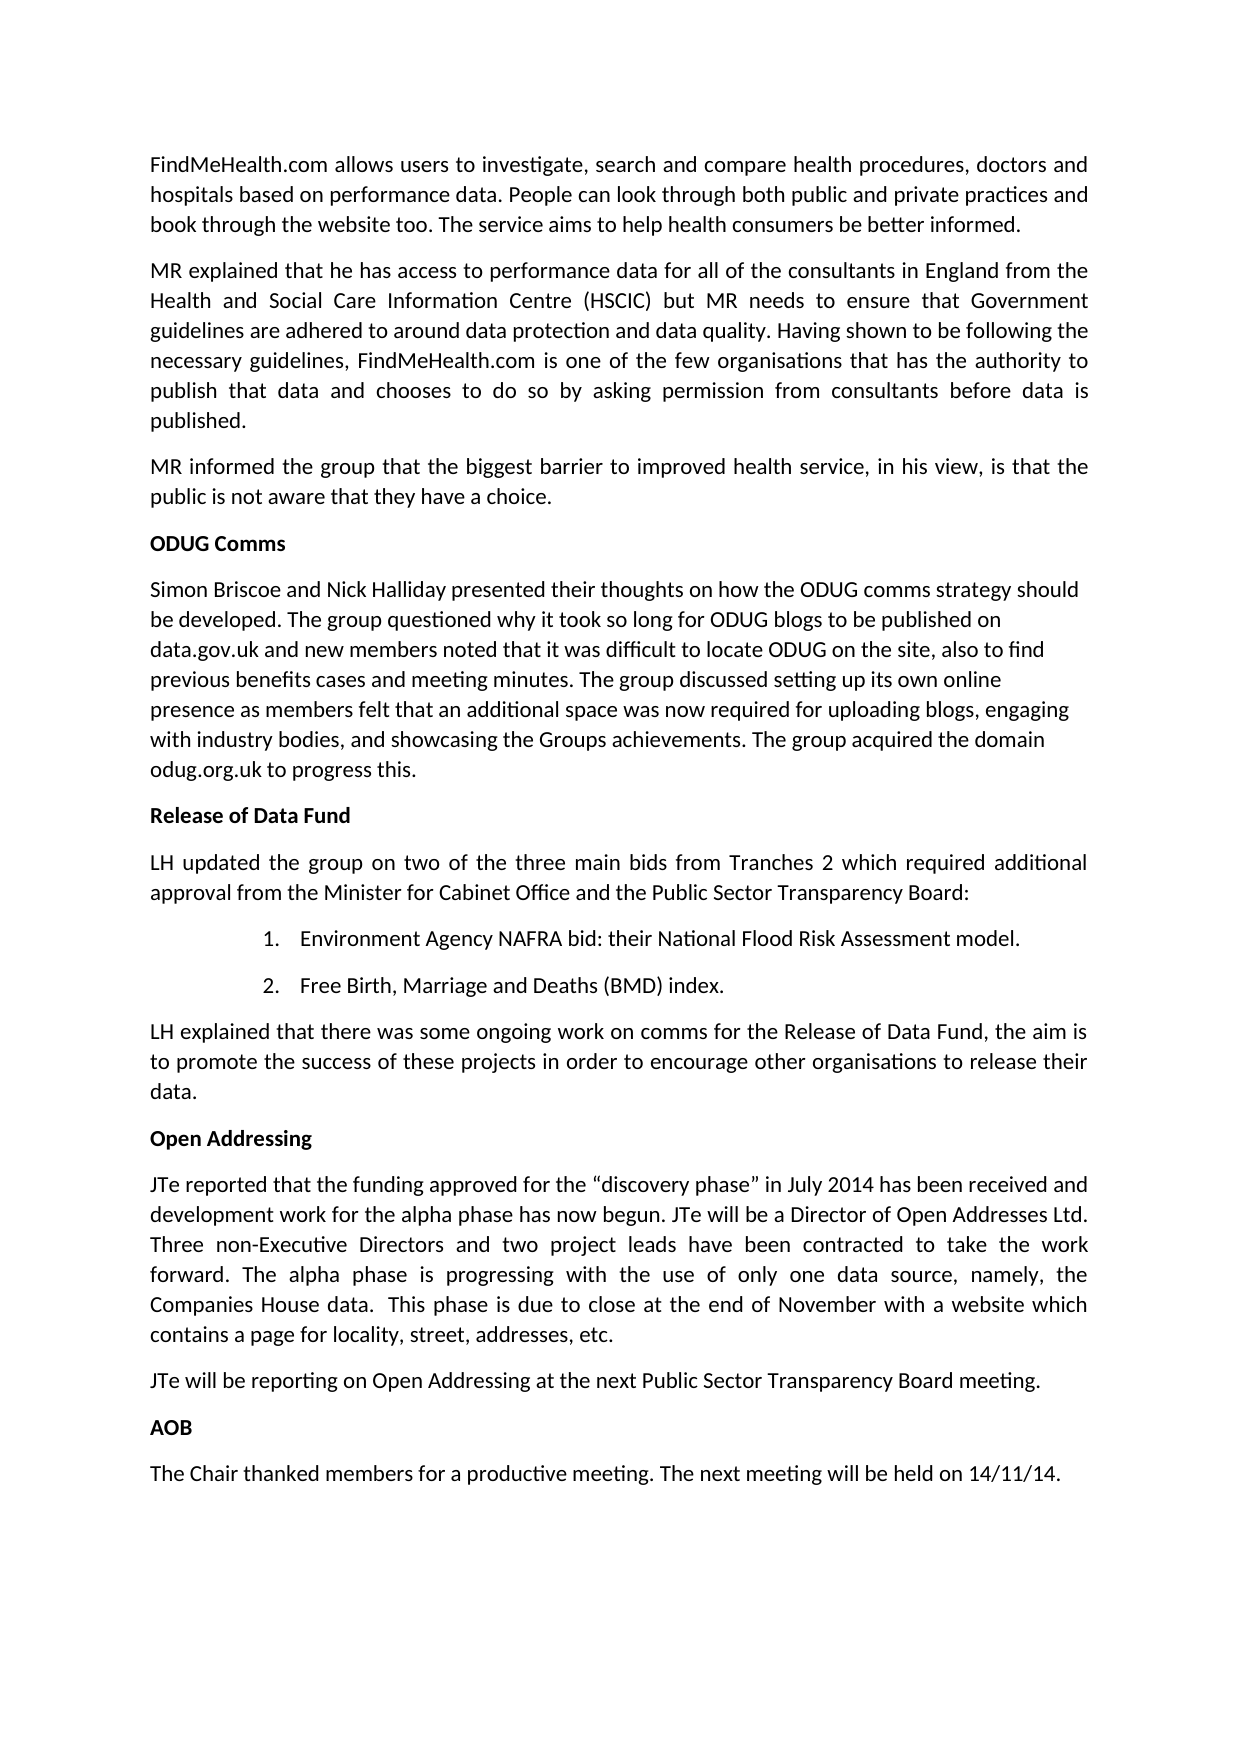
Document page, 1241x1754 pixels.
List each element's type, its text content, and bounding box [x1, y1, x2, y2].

text ODUG Comms [150, 529, 1090, 557]
text MR informed the group that the biggest barrier to improved health service, in his view, is that the public is not aware that they have a choice. [150, 452, 1090, 510]
list Free Birth, Marriage and Deaths (BMD) index. [262, 971, 1090, 999]
text LH explained that there was some ongoing work on comms for the Release of Data Fund, the aim is to promote the success of these projects in order to encourage other organisations to release their data. [150, 1017, 1090, 1105]
list Environment Agency NAFRA bid: their National Flood Risk Assessment model. [262, 924, 1090, 952]
text LH updated the group on two of the three main bids from Tranches 2 which required additional approval from the Minister for Cabinet Office and the Public Sector Transparency Board: [150, 848, 1090, 906]
text Release of Data Fund [150, 801, 1090, 829]
text Simon Briscoe and Nick Halliday presented their thoughts on how the ODUG comms strategy should be developed. The group questioned why it took so long for ODUG blogs to be published on data.gov.uk and new members noted that it was difficult to locate ODUG on the site, also to find previous benefits cases and meeting minutes. The group discussed setting up its own online presence as members felt that an additional space was now required for uploading blogs, engaging with industry bodies, and showcasing the Groups achievements. The group acquired the domain odug.org.uk to progress this. [150, 575, 1090, 783]
text The Chair thanked members for a productive meeting. The next meeting will be held on 14/11/14. [150, 1459, 1090, 1488]
text JTe reported that the funding approved for the “discovery phase” in July 2014 has been received and development work for the alpha phase has now begun. JTe will be a Director of Open Addresses Ltd. Three non-Executive Directors and two project leads have been contracted to take the work forward. The alpha phase is progressing with the use of only one data source, namely, the Companies House data. This phase is due to close at the end of November with a website which contains a page for locality, street, addresses, etc. [150, 1170, 1090, 1348]
text FindMeHealth.com allows users to investigate, search and compare health procedures, doctors and hospitals based on performance data. People can look through both public and private practices and book through the website too. The service aims to help health consumers be better informed. [150, 150, 1090, 238]
text JTe will be reporting on Open Addressing at the next Public Sector Transparency Board meeting. [150, 1366, 1090, 1394]
text AOB [150, 1413, 1090, 1441]
text Open Addressing [150, 1124, 1090, 1152]
text MR explained that he has access to performance data for all of the consultants in England from the Health and Social Care Information Centre (HSCIC) but MR needs to ensure that Government guidelines are adhered to around data protection and data quality. Having shown to be following the necessary guidelines, FindMeHealth.com is one of the few organisations that has the authority to publish that data and chooses to do so by asking permission from consultants before data is published. [150, 256, 1090, 434]
